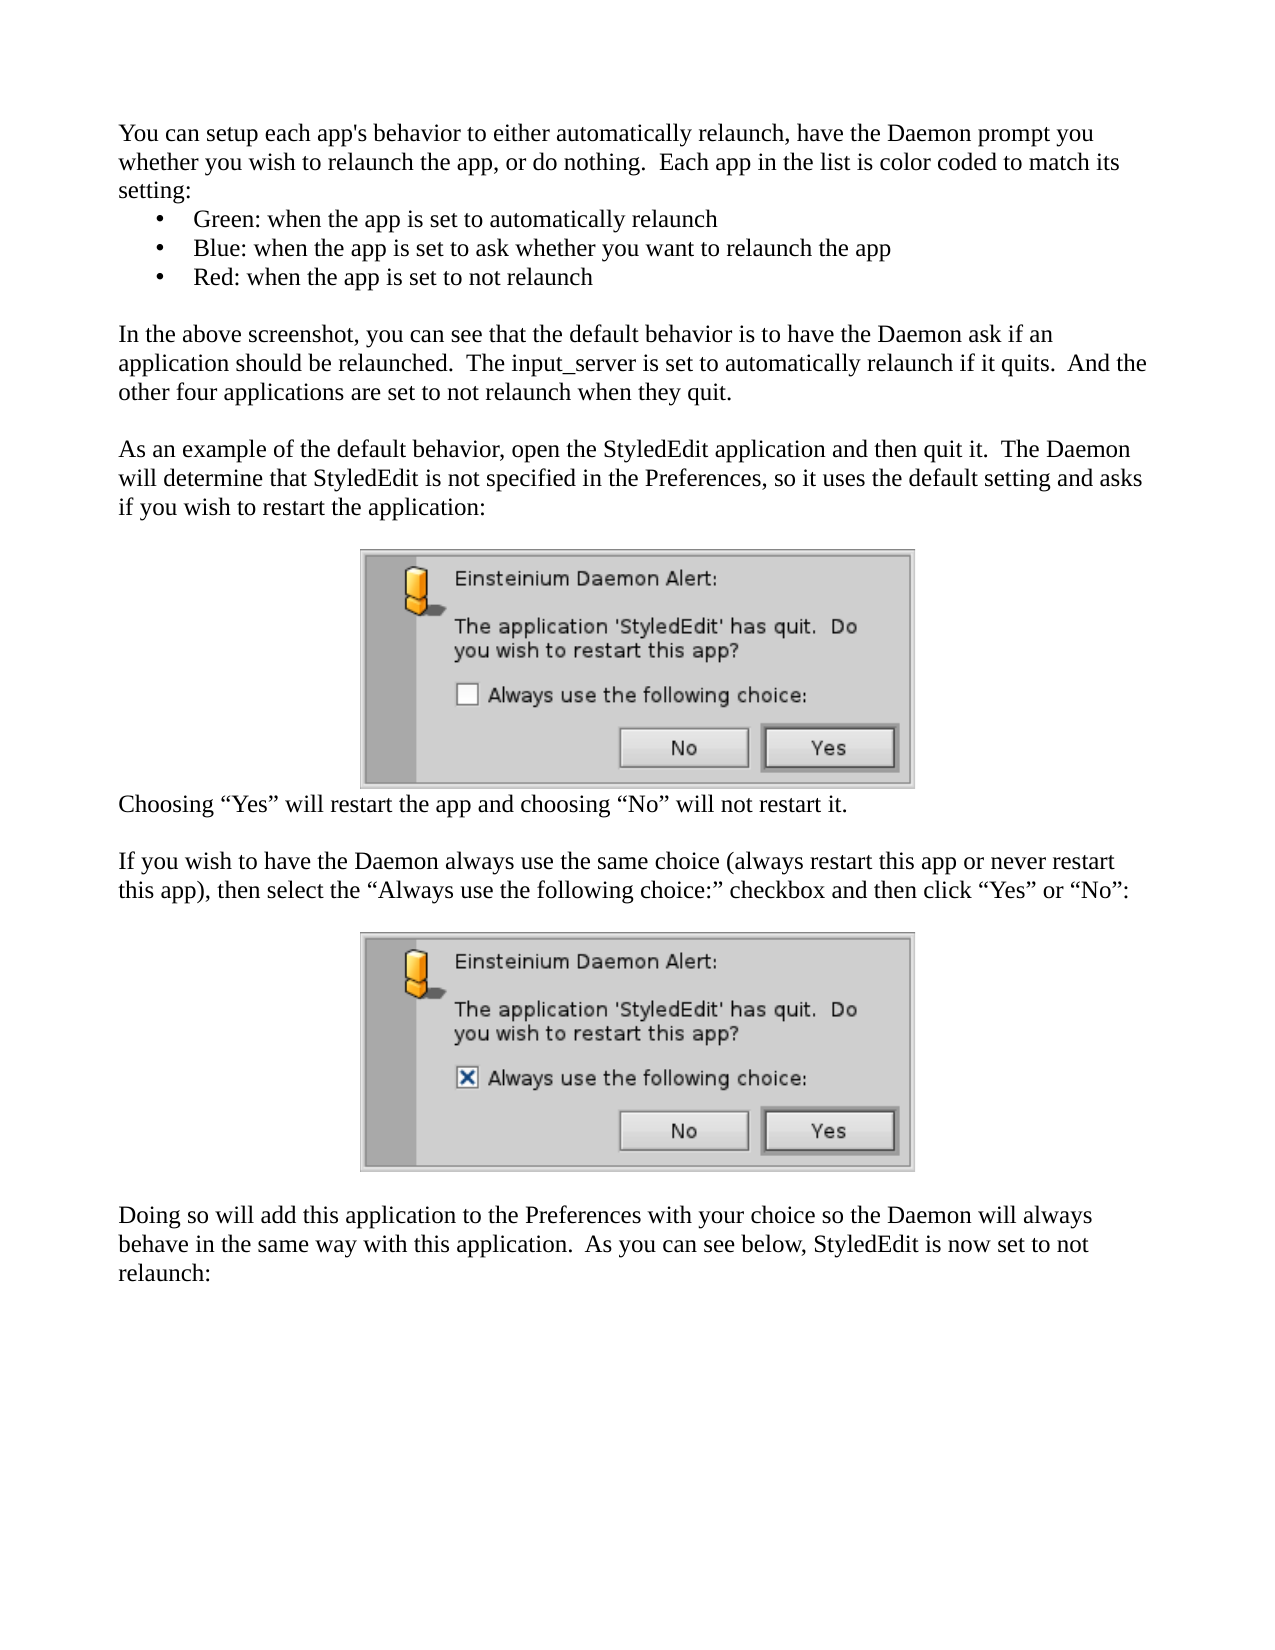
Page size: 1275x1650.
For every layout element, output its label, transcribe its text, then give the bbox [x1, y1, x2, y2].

text As an example of the default behavior, open the StyledEdit application and then quit it. The Daemon will determine that StyledEdit is not specified in the Preferences, so it uses the default setting and asks if you wish to restart the application: [118, 434, 1157, 521]
list Blue: when the app is set to ask whether you want to relaunch the app [156, 233, 1157, 262]
text In the above screenshot, you can see that the default behavior is to have the Daemon ask if an application should be relaunched. The input_server is set to automatically relaunch if it quits. And the other four applications are set to not relaunch when they quit. [118, 319, 1157, 406]
list Green: when the app is set to automatically relaunch [156, 204, 1157, 233]
text Choosing “Yes” will restart the app and choosing “No” will not restart it. [118, 742, 1157, 817]
text You can setup each app's behavior to either automatically relaunch, have the Daemon prompt you whether you wish to relaunch the app, or do nothing. Each app in the list is color coded to match its setting: [118, 118, 1157, 204]
list Red: when the app is set to not relaunch [156, 262, 1157, 291]
picture [360, 549, 916, 789]
picture [360, 932, 916, 1172]
text Doing so will add this application to the Preferences with your choice so the Daemon will always behave in the same way with this application. As you can see below, StyledEdit is now set to not relaunch: [118, 1201, 1157, 1287]
text If you wish to have the Daemon always use the same choice (always restart this app or never restart this app), then select the “Always use the following choice:” checkbox and then click “Yes” or “No”: [118, 846, 1157, 904]
